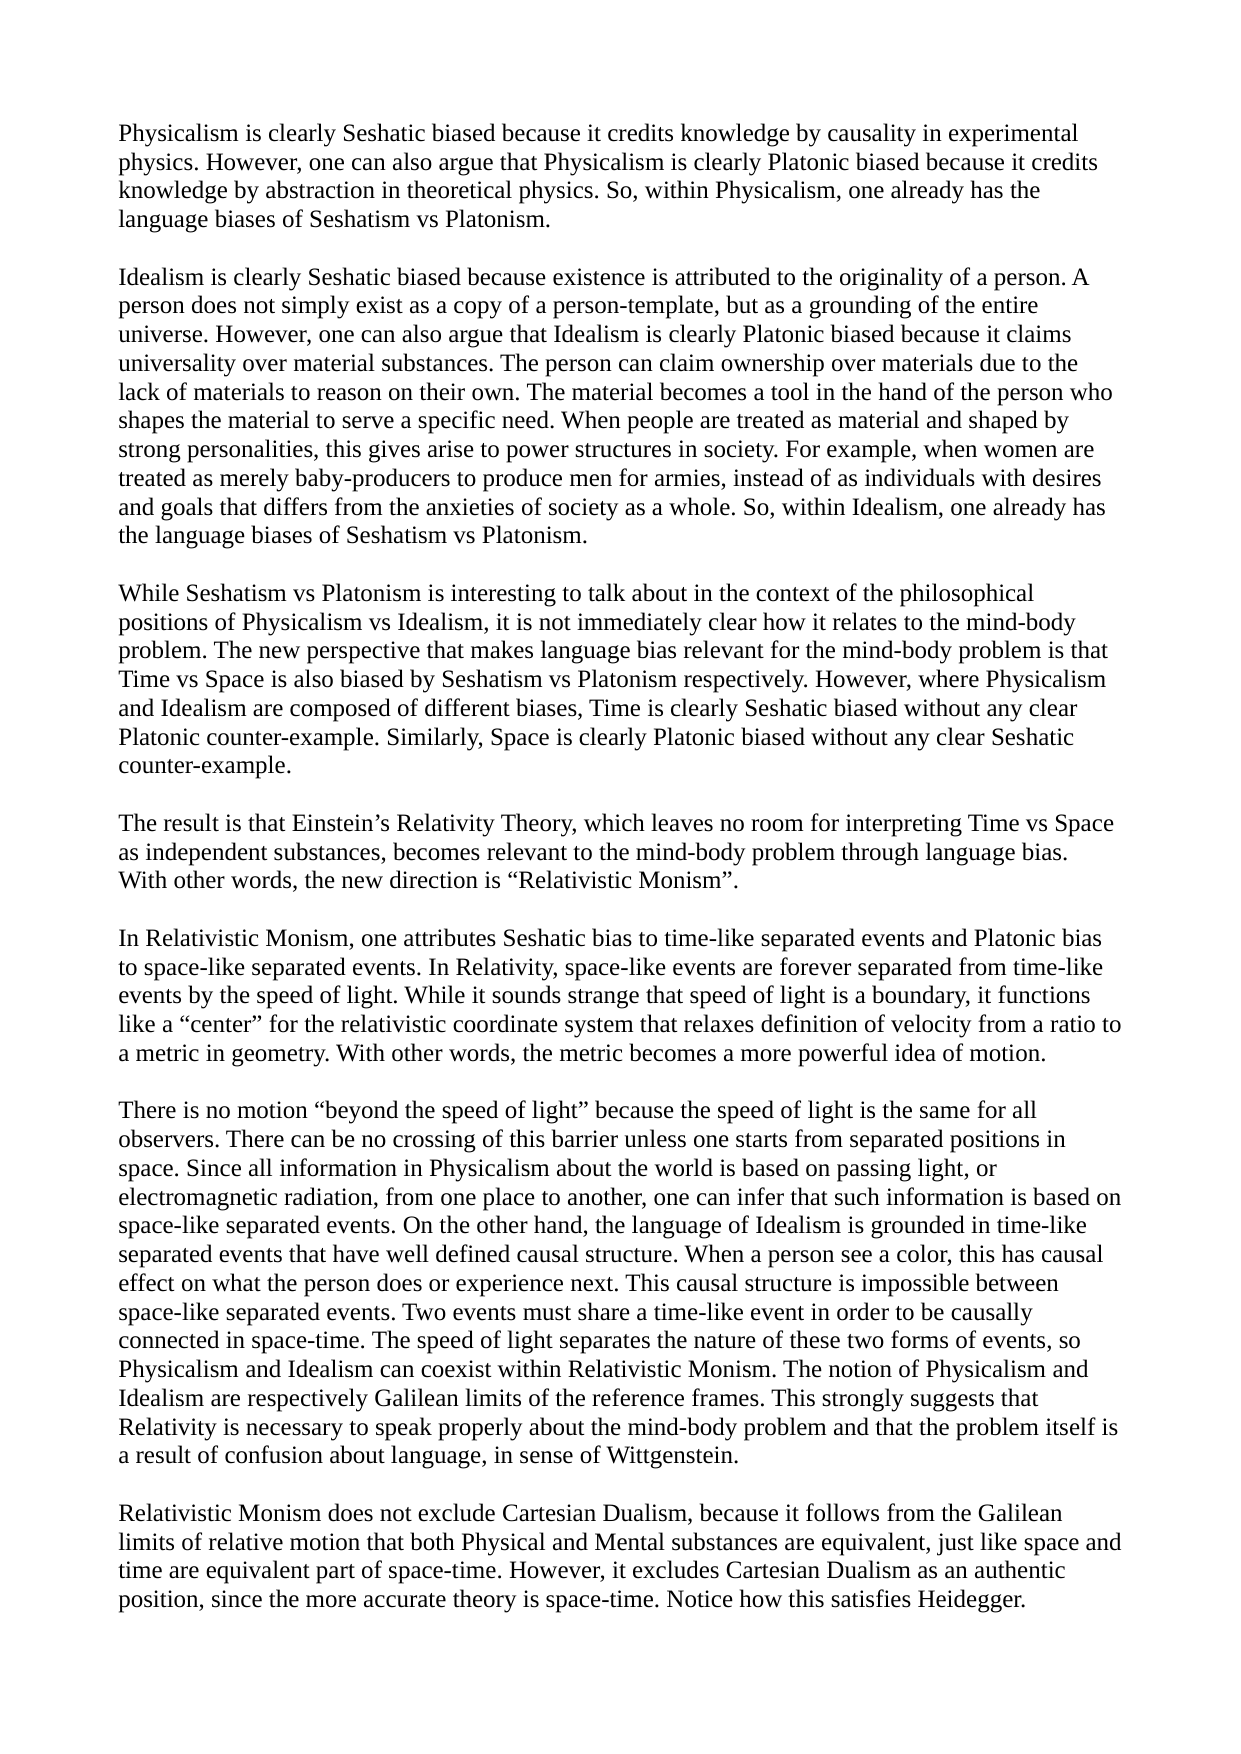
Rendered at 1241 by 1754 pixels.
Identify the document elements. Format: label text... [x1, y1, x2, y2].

text Physicalism is clearly Seshatic biased because it credits knowledge by causality in experimental physics. However, one can also argue that Physicalism is clearly Platonic biased because it credits knowledge by abstraction in theoretical physics. So, within Physicalism, one already has the language biases of Seshatism vs Platonism. [118, 118, 1122, 233]
text Relativistic Monism does not exclude Cartesian Dualism, because it follows from the Galilean limits of relative motion that both Physical and Mental substances are equivalent, just like space and time are equivalent part of space-time. However, it excludes Cartesian Dualism as an authentic position, since the more accurate theory is space-time. Notice how this satisfies Heidegger. [118, 1498, 1122, 1613]
text While Seshatism vs Platonism is interesting to talk about in the context of the philosophical positions of Physicalism vs Idealism, it is not immediately clear how it relates to the mind-body problem. The new perspective that makes language bias relevant for the mind-body problem is that Time vs Space is also biased by Seshatism vs Platonism respectively. However, where Physicalism and Idealism are composed of different biases, Time is clearly Seshatic biased without any clear Platonic counter-example. Similarly, Space is clearly Platonic biased without any clear Seshatic counter-example. [118, 578, 1122, 779]
text Idealism is clearly Seshatic biased because existence is attributed to the originality of a person. A person does not simply exist as a copy of a person-template, but as a grounding of the entire universe. However, one can also argue that Idealism is clearly Platonic biased because it claims universality over material substances. The person can claim ownership over materials due to the lack of materials to reason on their own. The material becomes a tool in the hand of the person who shapes the material to serve a specific need. When people are treated as material and shaped by strong personalities, this gives arise to power structures in society. For example, when women are treated as merely baby-producers to produce men for armies, instead of as individuals with desires and goals that differs from the anxieties of society as a whole. So, within Idealism, one already has the language biases of Seshatism vs Platonism. [118, 262, 1122, 549]
text There is no motion “beyond the speed of light” because the speed of light is the same for all observers. There can be no crossing of this barrier unless one starts from separated positions in space. Since all information in Physicalism about the world is based on passing light, or electromagnetic radiation, from one place to another, one can infer that such information is based on space-like separated events. On the other hand, the language of Idealism is grounded in time-like separated events that have well defined causal structure. When a person see a color, this has causal effect on what the person does or experience next. This causal structure is impossible between space-like separated events. Two events must share a time-like event in order to be causally connected in space-time. The speed of light separates the nature of these two forms of events, so Physicalism and Idealism can coexist within Relativistic Monism. The notion of Physicalism and Idealism are respectively Galilean limits of the reference frames. This strongly suggests that Relativity is necessary to speak properly about the mind-body problem and that the problem itself is a result of confusion about language, in sense of Wittgenstein. [118, 1096, 1122, 1469]
text In Relativistic Monism, one attributes Seshatic bias to time-like separated events and Platonic bias to space-like separated events. In Relativity, space-like events are forever separated from time-like events by the speed of light. While it sounds strange that speed of light is a boundary, it functions like a “center” for the relativistic coordinate system that relaxes definition of velocity from a ratio to a metric in geometry. With other words, the metric becomes a more powerful idea of motion. [118, 923, 1122, 1067]
text The result is that Einstein’s Relativity Theory, which leaves no room for interpreting Time vs Space as independent substances, becomes relevant to the mind-body problem through language bias. With other words, the new direction is “Relativistic Monism”. [118, 808, 1122, 894]
